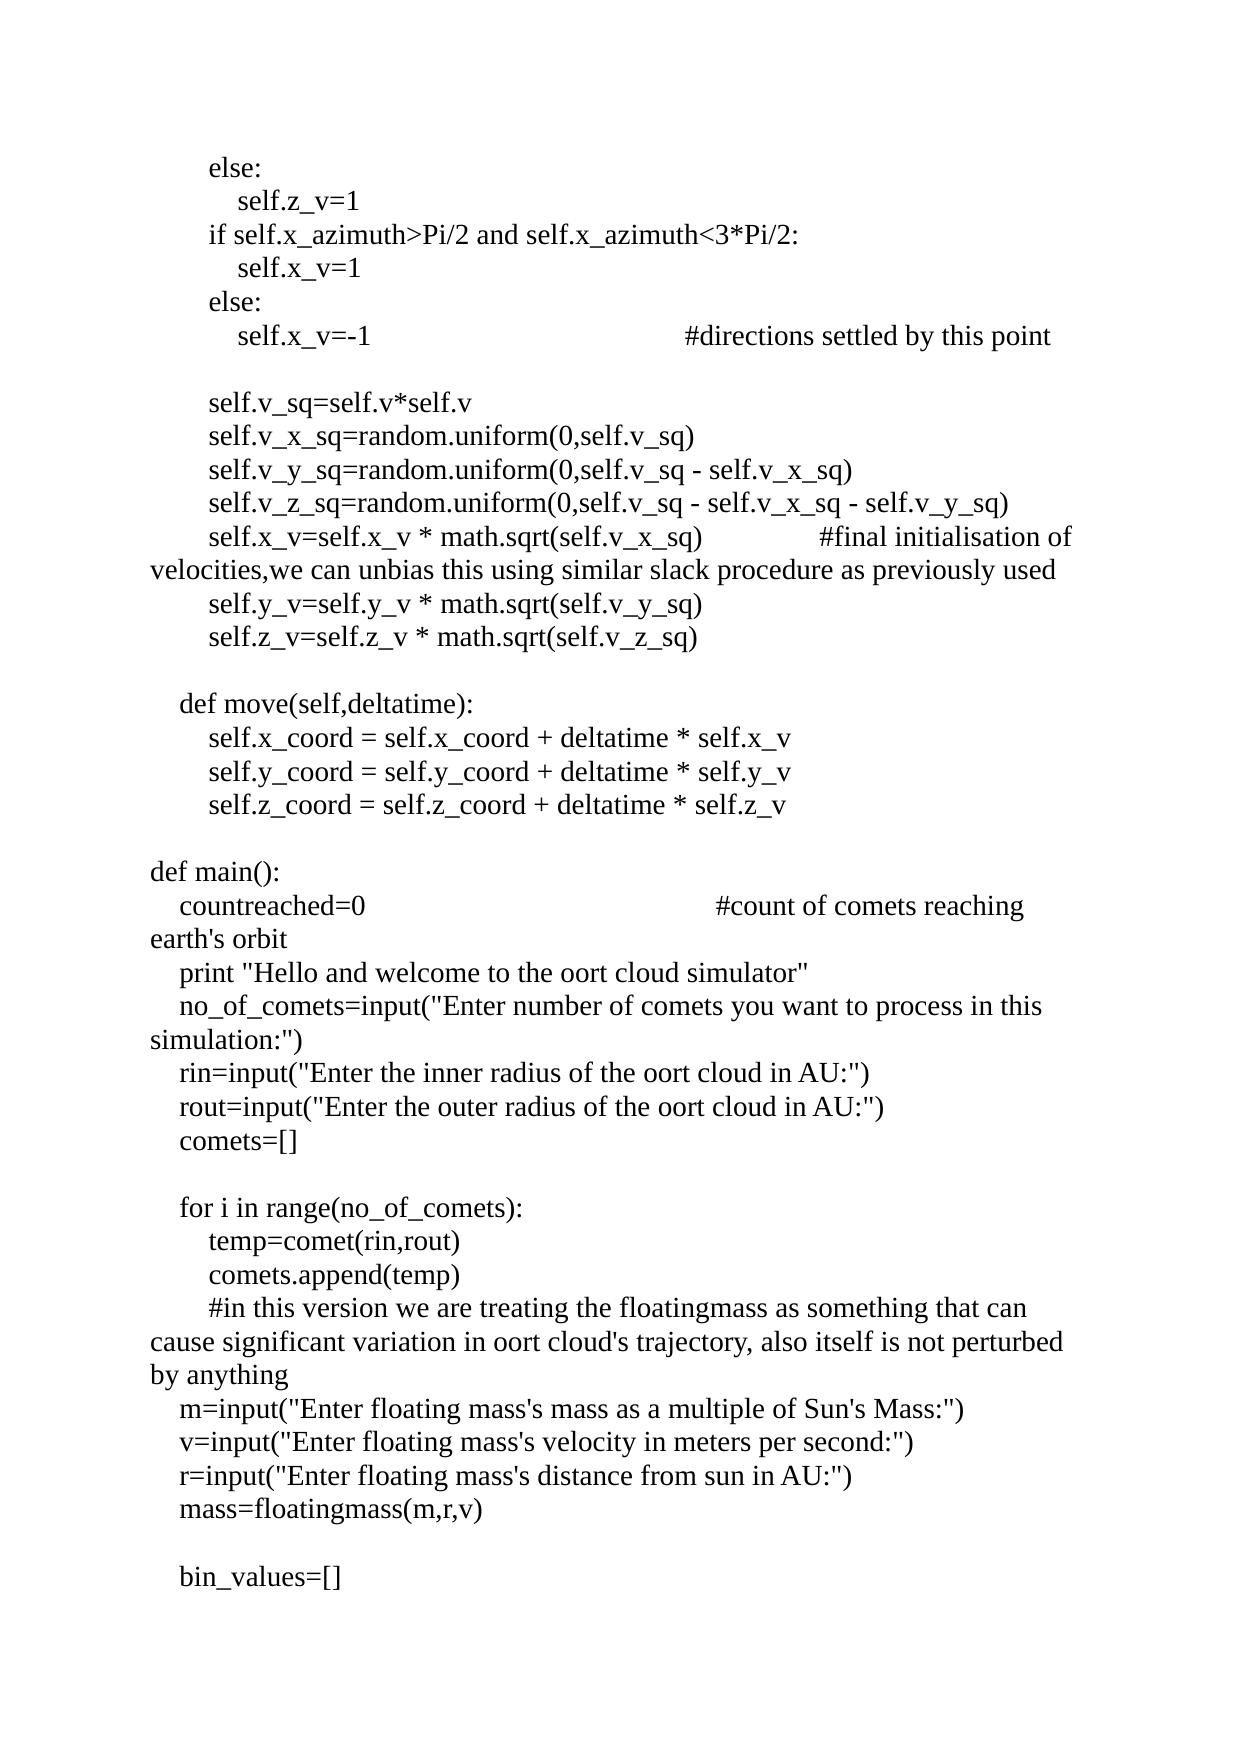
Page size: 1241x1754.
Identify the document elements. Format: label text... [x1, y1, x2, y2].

text print "Hello and welcome to the oort cloud simulator" [150, 955, 1090, 988]
text r=input("Enter floating mass's distance from sun in AU:") [150, 1458, 1090, 1492]
text countreached=0 #count of comets reaching earth's orbit [150, 888, 1090, 955]
text for i in range(no_of_comets): [150, 1190, 1090, 1223]
text self.x_v=self.x_v * math.sqrt(self.v_x_sq) #final initialisation of velocities,we can unbias this using similar slack procedure as previously used [150, 519, 1090, 586]
text self.x_coord = self.x_coord + deltatime * self.x_v [150, 720, 1090, 754]
text m=input("Enter floating mass's mass as a multiple of Sun's Mass:") [150, 1391, 1090, 1424]
text self.v_x_sq=random.uniform(0,self.v_sq) [150, 418, 1090, 452]
text bin_values=[] [150, 1559, 1090, 1592]
text self.v_z_sq=random.uniform(0,self.v_sq - self.v_x_sq - self.v_y_sq) [150, 485, 1090, 519]
text rin=input("Enter the inner radius of the oort cloud in AU:") [150, 1056, 1090, 1089]
text self.z_v=self.z_v * math.sqrt(self.v_z_sq) [150, 619, 1090, 653]
text self.y_coord = self.y_coord + deltatime * self.y_v [150, 754, 1090, 787]
text if self.x_azimuth>Pi/2 and self.x_azimuth<3*Pi/2: [150, 217, 1090, 251]
text def move(self,deltatime): [150, 687, 1090, 720]
text def main(): [150, 854, 1090, 888]
text mass=floatingmass(m,r,v) [150, 1492, 1090, 1525]
text #in this version we are treating the floatingmass as something that can cause significant variation in oort cloud's trajectory, also itself is not perturbed by anything [150, 1290, 1090, 1391]
text no_of_comets=input("Enter number of comets you want to process in this simulation:") [150, 988, 1090, 1056]
text self.z_v=1 [150, 183, 1090, 217]
text self.x_v=-1 #directions settled by this point [150, 318, 1090, 351]
text self.z_coord = self.z_coord + deltatime * self.z_v [150, 787, 1090, 821]
text self.x_v=1 [150, 251, 1090, 284]
text v=input("Enter floating mass's velocity in meters per second:") [150, 1424, 1090, 1458]
text temp=comet(rin,rout) [150, 1223, 1090, 1257]
text self.v_y_sq=random.uniform(0,self.v_sq - self.v_x_sq) [150, 452, 1090, 485]
text comets.append(temp) [150, 1257, 1090, 1290]
text else: [150, 150, 1090, 183]
text self.y_v=self.y_v * math.sqrt(self.v_y_sq) [150, 586, 1090, 619]
text comets=[] [150, 1123, 1090, 1156]
text rout=input("Enter the outer radius of the oort cloud in AU:") [150, 1089, 1090, 1123]
text self.v_sq=self.v*self.v [150, 385, 1090, 418]
text else: [150, 284, 1090, 318]
